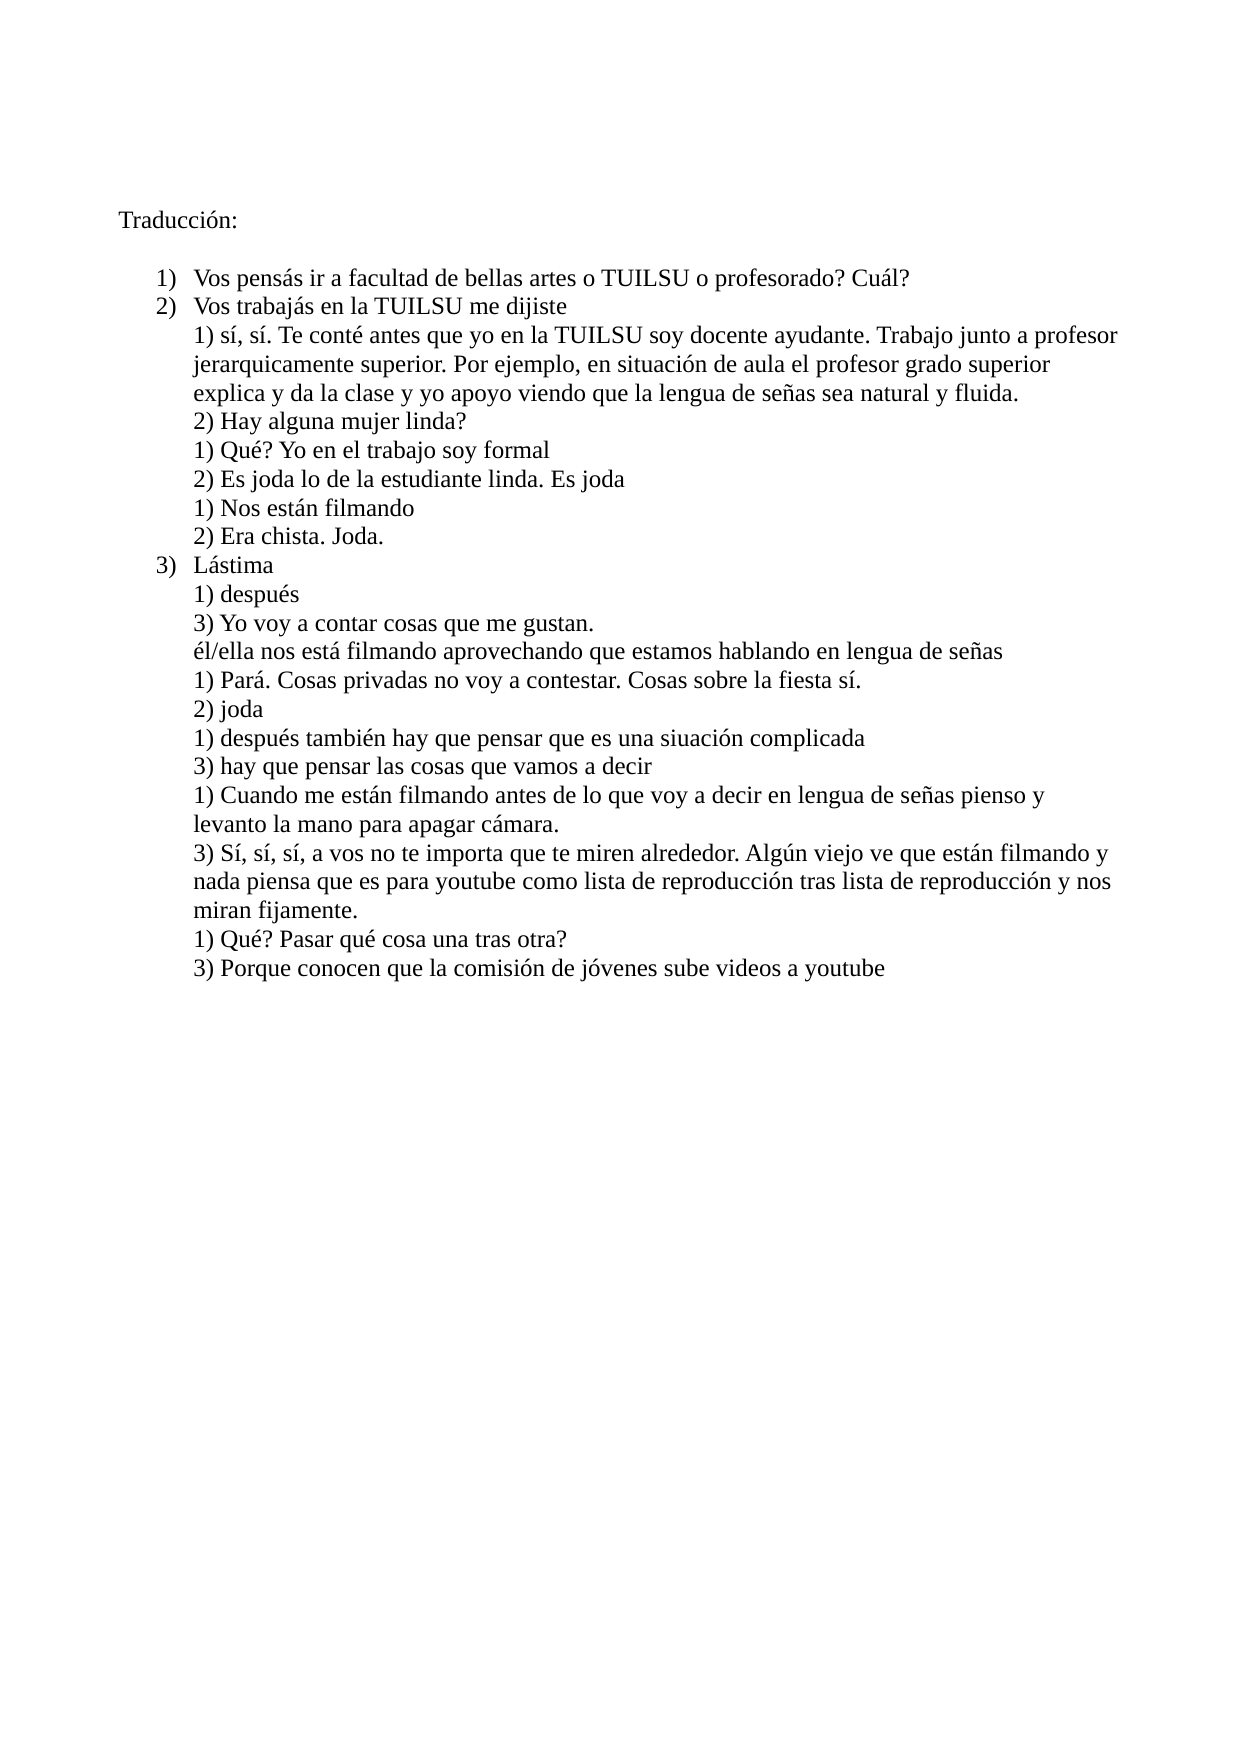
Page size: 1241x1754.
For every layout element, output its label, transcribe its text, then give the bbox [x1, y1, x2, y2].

list Vos pensás ir a facultad de bellas artes o TUILSU o profesorado? Cuál? [156, 263, 1122, 291]
text Traducción: [118, 205, 1122, 234]
list 3) Porque conocen que la comisión de jóvenes sube videos a youtube [156, 953, 1122, 981]
list él/ella nos está filmando aprovechando que estamos hablando en lengua de señas [156, 636, 1122, 665]
list 1) Pará. Cosas privadas no voy a contestar. Cosas sobre la fiesta sí. [156, 665, 1122, 694]
list 3) hay que pensar las cosas que vamos a decir [156, 751, 1122, 780]
list Vos trabajás en la TUILSU me dijiste [156, 291, 1122, 320]
list 2) Hay alguna mujer linda? [156, 406, 1122, 435]
list 1) Qué? Yo en el trabajo soy formal [156, 435, 1122, 464]
list 1) Nos están filmando [156, 493, 1122, 521]
list 3) Sí, sí, sí, a vos no te importa que te miren alrededor. Algún viejo ve que están filmando y nada piensa que es para youtube como lista de reproducción tras lista de reproducción y nos miran fijamente. [156, 838, 1122, 924]
list 3) Yo voy a contar cosas que me gustan. [156, 608, 1122, 636]
list 1) Cuando me están filmando antes de lo que voy a decir en lengua de señas pienso y levanto la mano para apagar cámara. [156, 780, 1122, 838]
list 2) Es joda lo de la estudiante linda. Es joda [156, 464, 1122, 493]
list 1) después [156, 579, 1122, 608]
list 2) Era chista. Joda. [156, 521, 1122, 550]
list 1) después también hay que pensar que es una siuación complicada [156, 723, 1122, 751]
list 1) Qué? Pasar qué cosa una tras otra? [156, 924, 1122, 953]
list Lástima [156, 550, 1122, 579]
list 1) sí, sí. Te conté antes que yo en la TUILSU soy docente ayudante. Trabajo junto a profesor jerarquicamente superior. Por ejemplo, en situación de aula el profesor grado superior explica y da la clase y yo apoyo viendo que la lengua de señas sea natural y fluida. [156, 320, 1122, 406]
list 2) joda [156, 694, 1122, 723]
